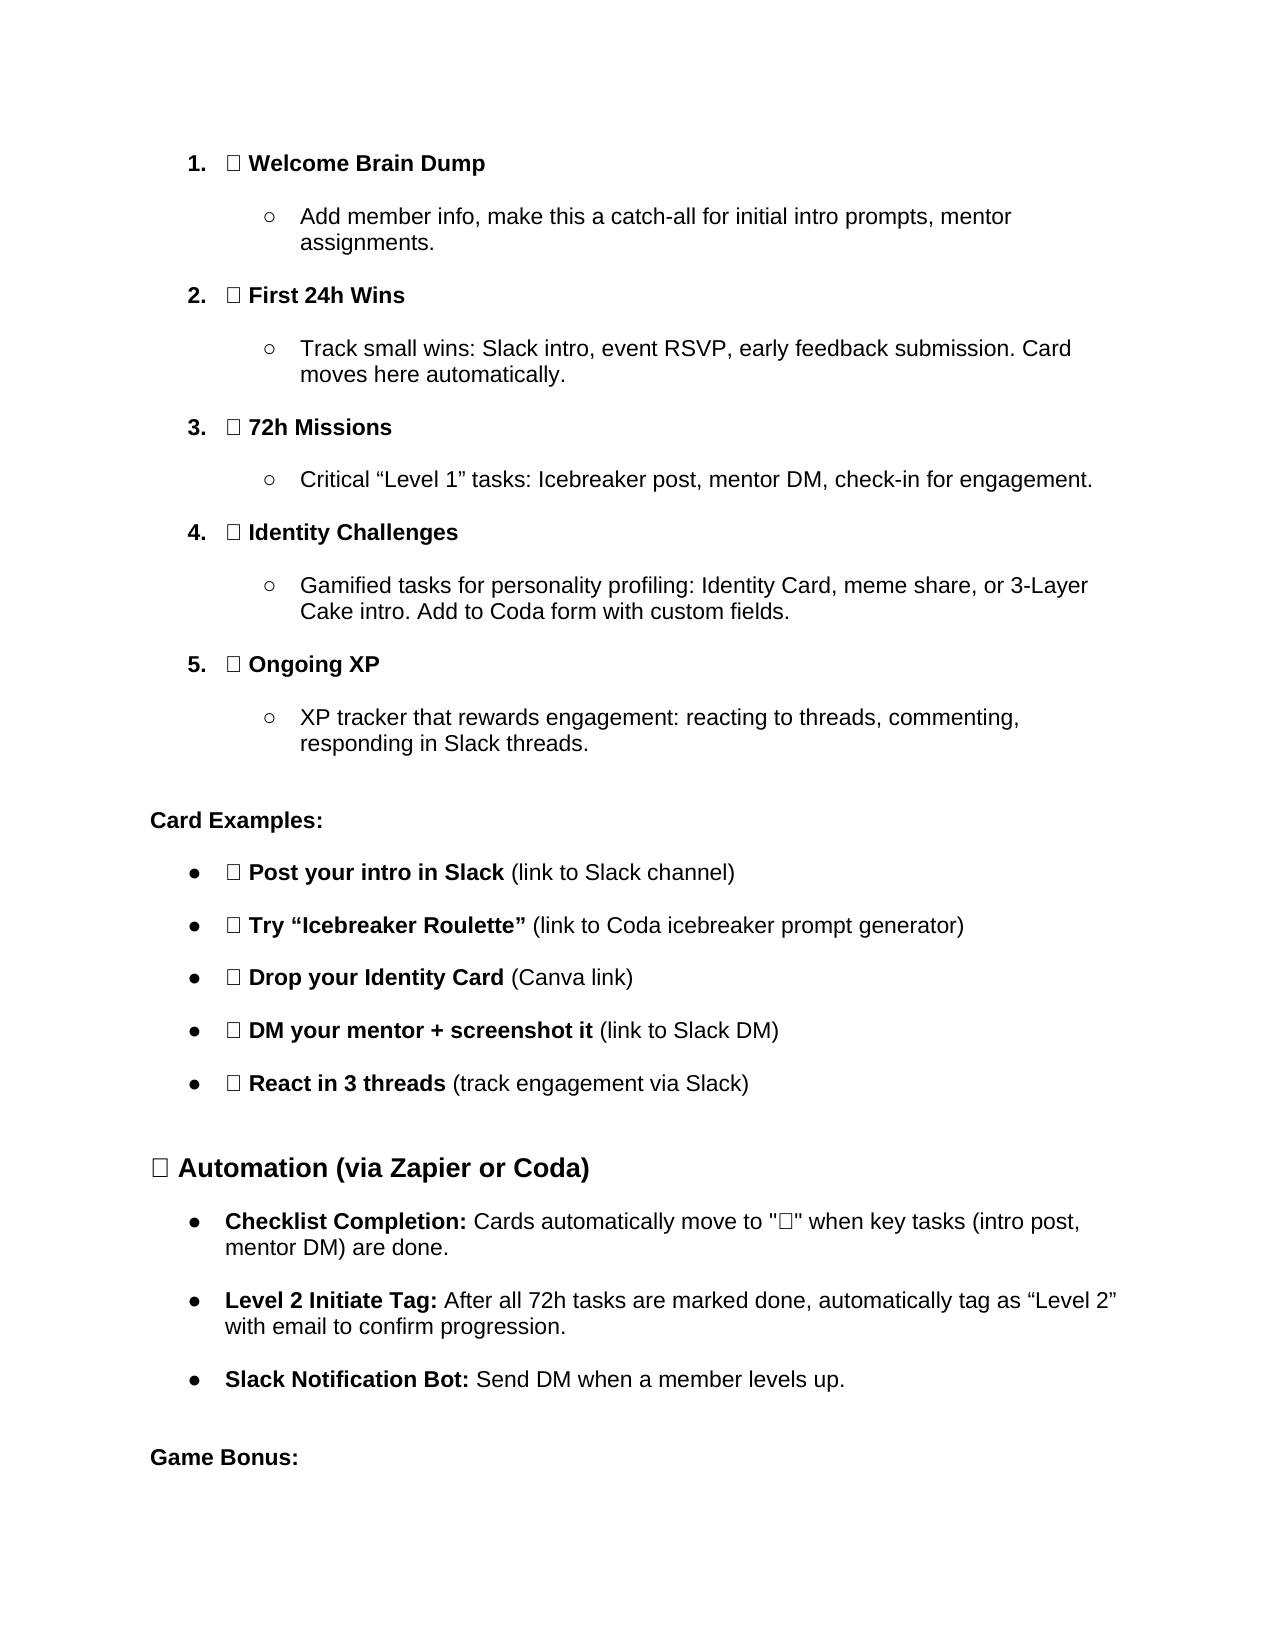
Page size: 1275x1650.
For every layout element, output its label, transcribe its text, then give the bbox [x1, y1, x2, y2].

text Game Bonus: [150, 1444, 1125, 1470]
list 🧪 Try “Icebreaker Roulette” (link to Coda icebreaker prompt generator) [187, 912, 1125, 964]
list 🧠 Welcome Brain Dump [187, 150, 1125, 203]
list 🌈 Identity Challenges [187, 519, 1125, 572]
list ✅ First 24h Wins [187, 282, 1125, 334]
subtitle 🔥 Automation (via Zapier or Coda) [150, 1152, 1125, 1183]
list Add member info, make this a catch-all for initial intro prompts, mentor assignments. [262, 203, 1125, 282]
list Gamified tasks for personality profiling: Identity Card, meme share, or 3-Layer Cake intro. Add to Coda form with custom fields. [262, 572, 1125, 651]
text Card Examples: [150, 807, 1125, 834]
list 🔁 Ongoing XP [187, 651, 1125, 703]
list ✅ Post your intro in Slack (link to Slack channel) [187, 859, 1125, 912]
list XP tracker that rewards engagement: reacting to threads, commenting, responding in Slack threads. [262, 703, 1125, 782]
list 🎯 72h Missions [187, 413, 1125, 466]
list Checklist Completion: Cards automatically move to "✅" when key tasks (intro post, mentor DM) are done. [187, 1208, 1125, 1287]
list Slack Notification Bot: Send DM when a member levels up. [187, 1366, 1125, 1419]
list 📸 Drop your Identity Card (Canva link) [187, 964, 1125, 1017]
list Critical “Level 1” tasks: Icebreaker post, mentor DM, check-in for engagement. [262, 466, 1125, 519]
list Track small wins: Slack intro, event RSVP, early feedback submission. Card moves here automatically. [262, 334, 1125, 413]
list 💬 React in 3 threads (track engagement via Slack) [187, 1070, 1125, 1122]
list Level 2 Initiate Tag: After all 72h tasks are marked done, automatically tag as “Level 2” with email to confirm progression. [187, 1287, 1125, 1366]
list 🧠 DM your mentor + screenshot it (link to Slack DM) [187, 1017, 1125, 1070]
